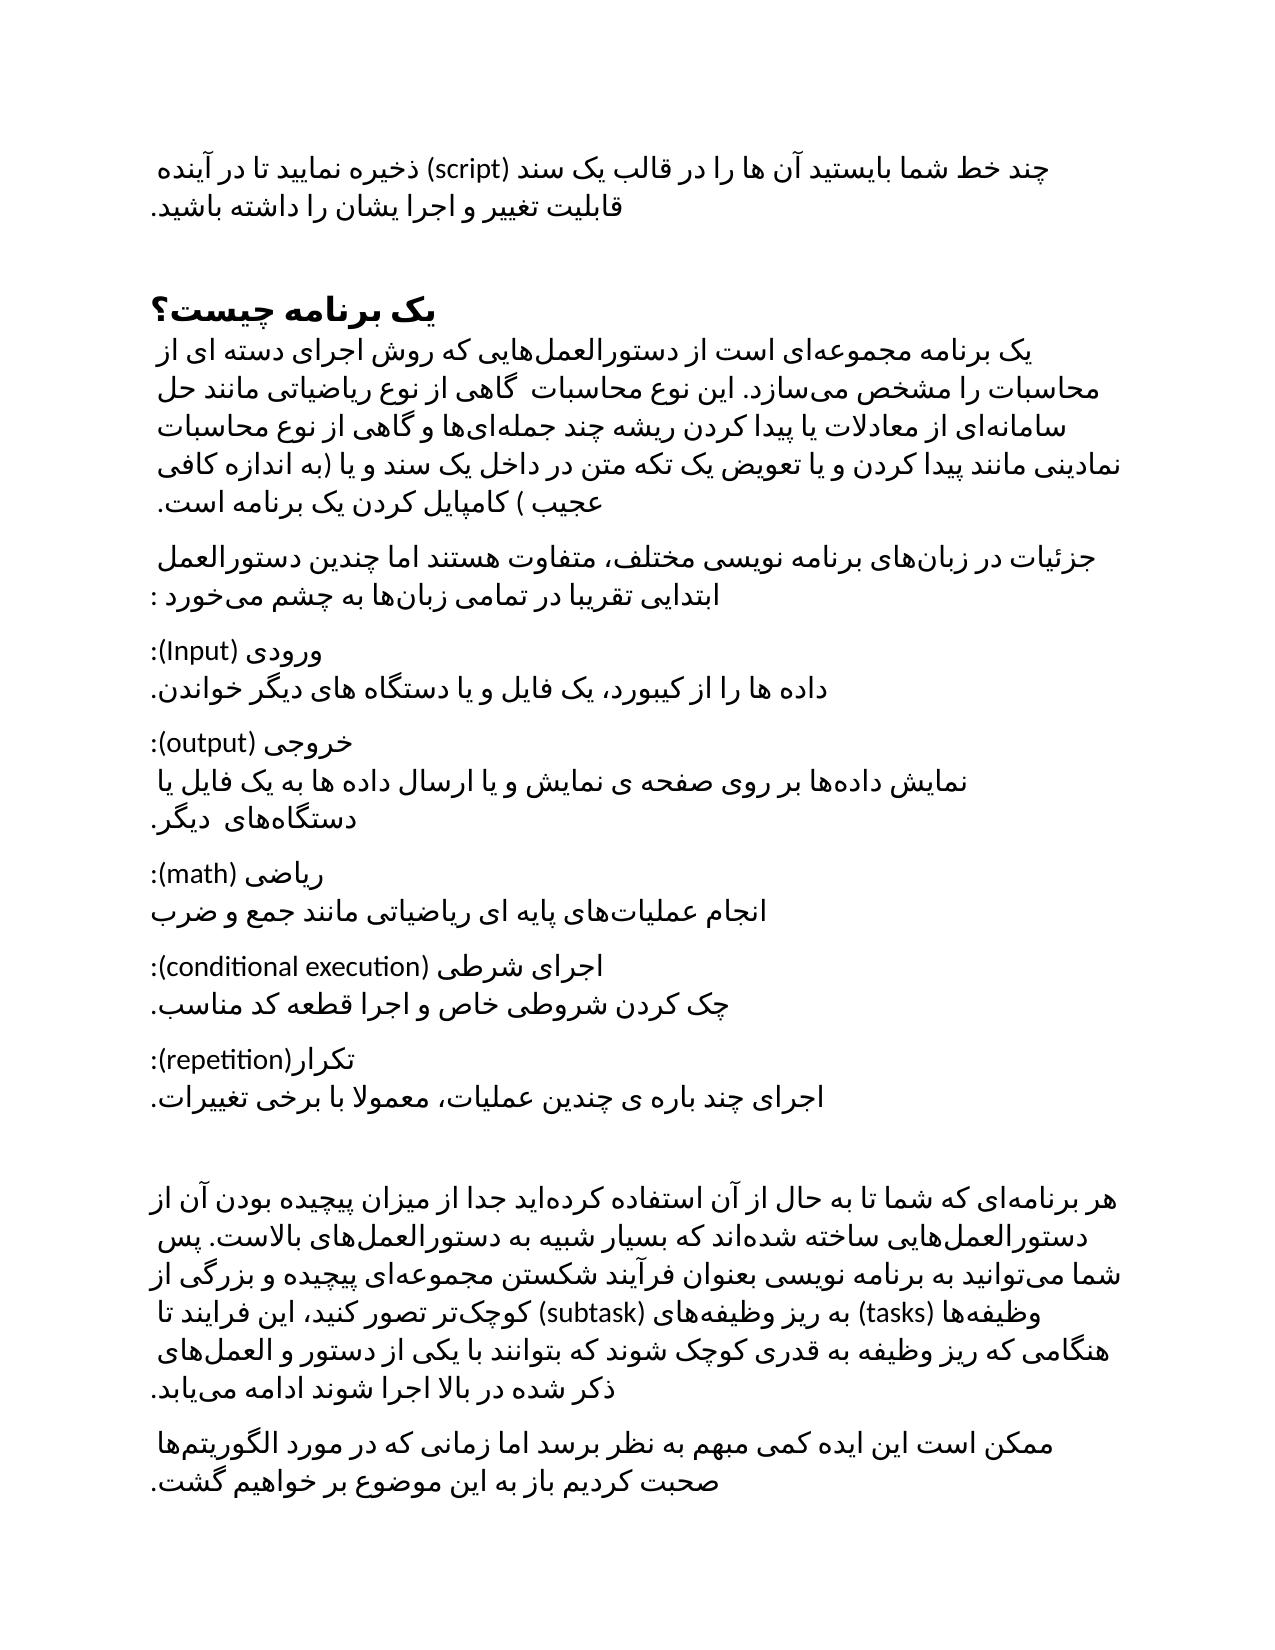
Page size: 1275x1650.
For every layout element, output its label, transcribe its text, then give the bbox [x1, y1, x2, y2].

text ورودی (Input): داده ها را از کیبورد، یک فایل و یا دستگاه های دیگر خواندن. [150, 632, 1125, 706]
text جزئیات در زبان‌های برنامه نویسی مختلف، متفاوت هستند اما چندین دستورالعمل ابتدایی تقریبا در تمامی زبان‌ها به چشم می‌خورد : [150, 539, 1125, 613]
text ممکن است این ایده کمی مبهم به نظر برسد اما زمانی که در مورد الگوریتم‌ها صحبت کردیم باز به این موضوع بر خواهیم گشت. [150, 1425, 1125, 1498]
text ریاضی (math): انجام عملیات‌های پایه ای ریاضیاتی مانند جمع و ضرب [150, 855, 1125, 929]
text خروجی (output): نمایش داده‌ها بر روی صفحه ی نمایش و یا ارسال داده ها به یک فایل یا دستگاه‌های دیگر. [150, 724, 1125, 836]
text اجرای شرطی (conditional execution): چک کردن شروطی خاص و اجرا قطعه کد مناسب. [150, 948, 1125, 1022]
text کار در مد تعاملی python برای تست قسمت های کوچک کد بهینه است. زیرا شما می‌توانید با نوشتن چند خط کد بلافاصله آن را اجرا نمایید. اما برای کد‌های بیش از چند خط شما بایستید آن ها را در قالب یک سند (script) ذخیره نمایید تا در آینده قابلیت تغییر و اجرا یشان را داشته باشید. [150, 150, 1125, 224]
text هر برنامه‌ای که شما تا به حال از آن استفاده کرده‌اید جدا از میزان پیچیده بودن آن از دستورالعمل‌هایی ساخته شده‌اند که بسیار شبیه به دستورالعمل‌های بالاست. پس شما می‌توانید به برنامه نویسی بعنوان فرآیند شکستن مجموعه‌ای پیچیده و بزرگی از وظیفه‌ها (tasks) به ریز وظیفه‌های (subtask) کوچک‌تر تصور کنید، این فرایند تا هنگامی که ریز وظیفه به قدری کوچک شوند که بتوانند با یکی از دستور و العمل‌های ذکر شده در بالا اجرا شوند ادامه می‌یابد. [150, 1180, 1125, 1406]
text یک برنامه چیست؟ یک برنامه مجموعه‌ای است از دستورالعمل‌هایی که روش اجرای دسته ای از محاسبات را مشخص می‌سازد. این نوع محاسبات گاهی از نوع ریاضیاتی مانند حل سامانه‌ای از معادلات یا پیدا کردن ریشه چند جمله‌ای‌ها و گاهی از نوع محاسبات نمادینی مانند پیدا کردن و یا تعویض یک تکه متن در داخل یک سند و یا (به اندازه کافی عجیب ) کامپایل کردن یک برنامه است. [150, 289, 1125, 520]
text تکرار(repetition): اجرای چند باره ی چندین عملیات، معمولا با برخی تغییرات. [150, 1041, 1125, 1114]
